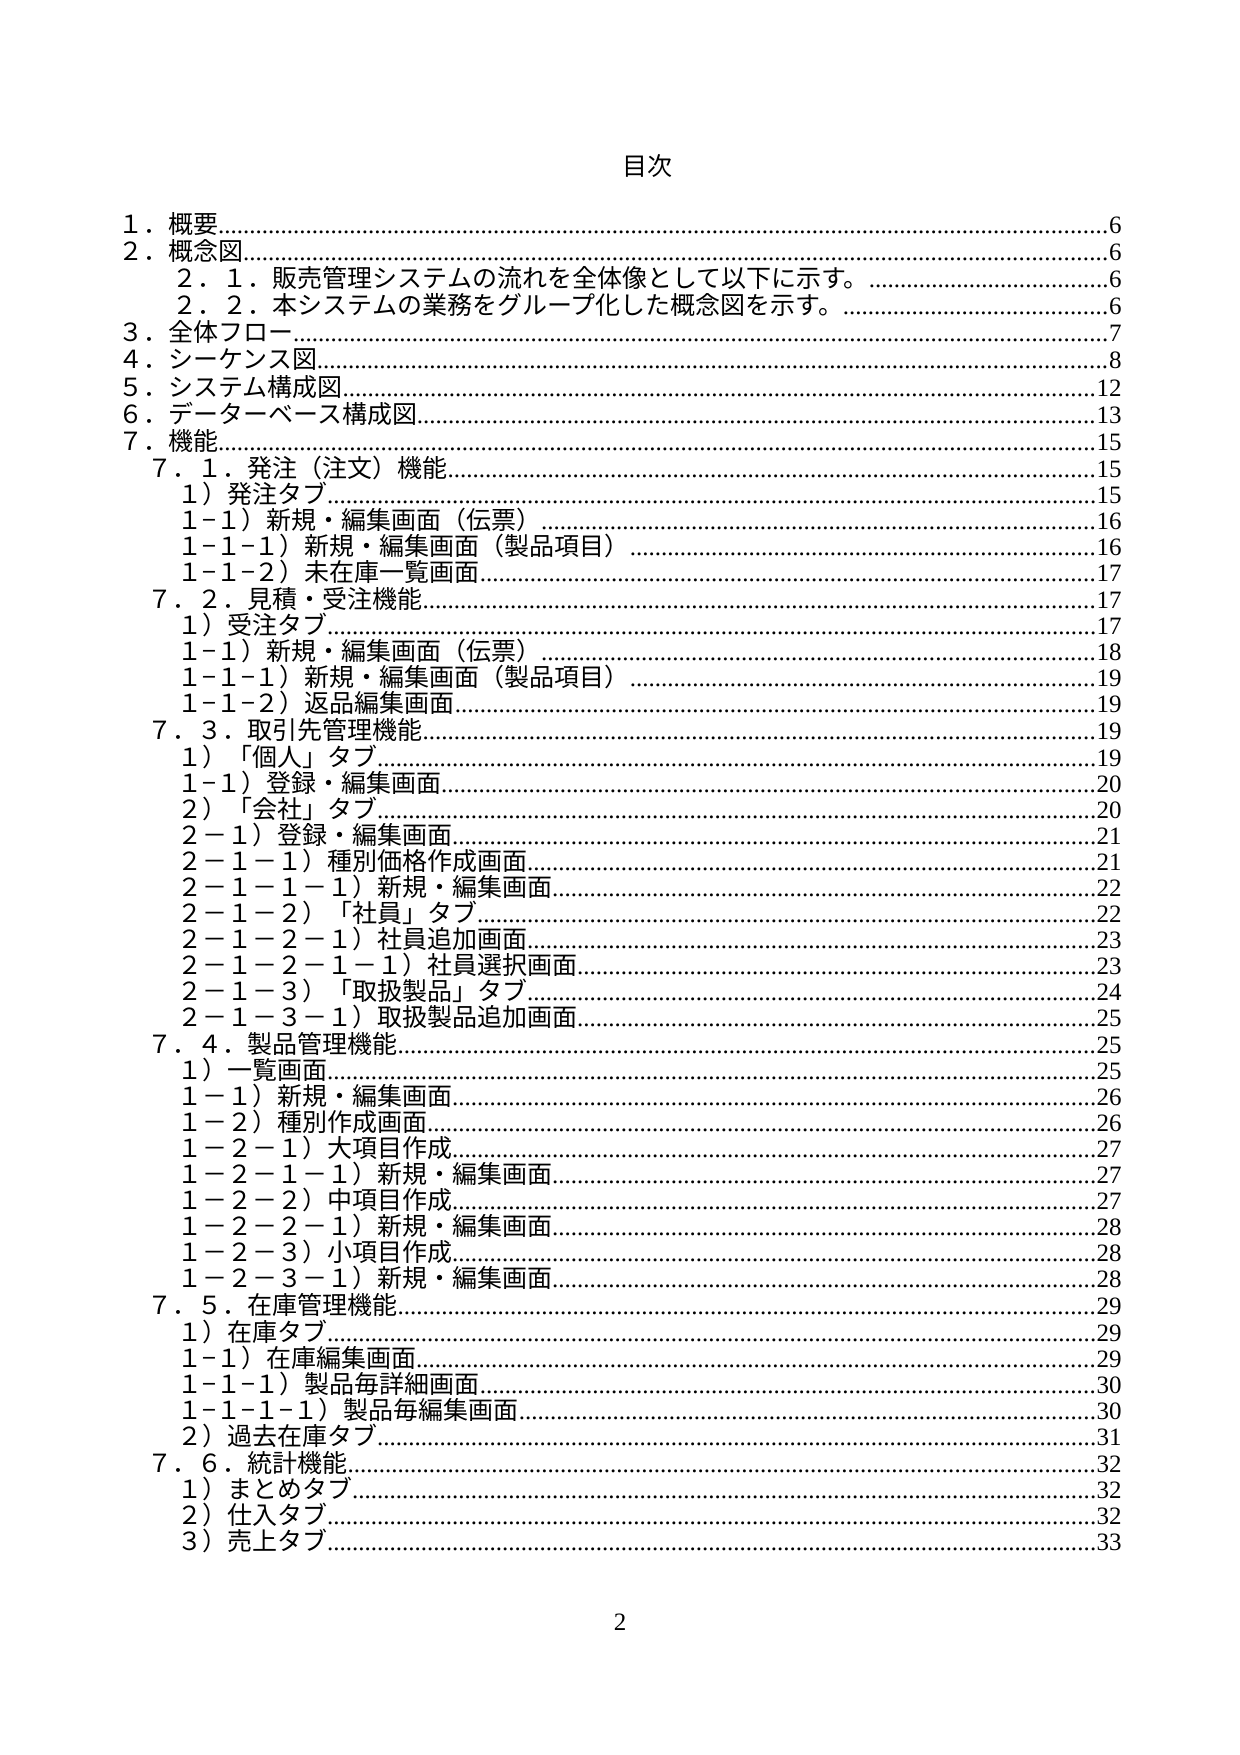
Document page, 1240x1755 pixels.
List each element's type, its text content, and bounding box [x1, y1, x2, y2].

text ４．シーケンス図 8 [118, 347, 1121, 374]
text １−１）新規・編集画面（伝票） 16 [177, 509, 1121, 535]
text ７．機能 15 [118, 428, 1121, 456]
text １−１）在庫編集画面 29 [177, 1346, 1121, 1372]
text ７．３．取引先管理機能 19 [148, 718, 1121, 745]
text １−１−１）新規・編集画面（製品項目） 19 [177, 666, 1121, 692]
text ６．データーベース構成図 13 [118, 401, 1121, 428]
text ２－１－１－１）新規・編集画面 22 [177, 875, 1121, 901]
text ７．５．在庫管理機能 29 [148, 1293, 1121, 1320]
text ２）「会社」タブ 20 [177, 797, 1121, 823]
text １−１）登録・編集画面 20 [177, 771, 1121, 797]
text １）「個人」タブ 19 [177, 745, 1121, 771]
text １－２－１－１）新規・編集画面 27 [177, 1163, 1121, 1189]
text １）まとめタブ 32 [177, 1477, 1121, 1503]
text １－１）新規・編集画面 26 [177, 1085, 1121, 1111]
text １－２－２－１）新規・編集画面 28 [177, 1215, 1121, 1241]
text １−１−２）未在庫一覧画面 17 [177, 561, 1121, 587]
text １－２－２）中項目作成 27 [177, 1189, 1121, 1215]
text １−１−１）新規・編集画面（製品項目） 16 [177, 535, 1121, 561]
text １）一覧画面 25 [177, 1059, 1121, 1085]
text ３）売上タブ 33 [177, 1529, 1121, 1556]
text １－２）種別作成画面 26 [177, 1111, 1121, 1137]
text ２－１－１）種別価格作成画面 21 [177, 849, 1121, 875]
text ７．６．統計機能 32 [148, 1450, 1121, 1477]
text １−１−２）返品編集画面 19 [177, 692, 1121, 718]
text ７．１．発注（注文）機能 15 [148, 456, 1121, 483]
text 目次 [173, 147, 1121, 183]
text １．概要 6 [118, 212, 1121, 239]
text ２．１．販売管理システムの流れを全体像として以下に示す。 6 [148, 266, 1121, 293]
text １）発注タブ 15 [177, 483, 1121, 509]
text ２－１）登録・編集画面 21 [177, 823, 1121, 849]
text １）受注タブ 17 [177, 614, 1121, 640]
text ７．２．見積・受注機能 17 [148, 587, 1121, 614]
text ２）仕入タブ 32 [177, 1503, 1121, 1529]
text ２－１－３）「取扱製品」タブ 24 [177, 979, 1121, 1006]
text ２．２．本システムの業務をグループ化した概念図を示す。 6 [148, 293, 1121, 320]
text １）在庫タブ 29 [177, 1320, 1121, 1346]
text ２．概念図 6 [118, 239, 1121, 266]
text ５．システム構成図 12 [118, 374, 1121, 401]
text １−１）新規・編集画面（伝票） 18 [177, 640, 1121, 666]
text １−１−１）製品毎詳細画面 30 [177, 1372, 1121, 1398]
text ７．４．製品管理機能 25 [148, 1032, 1121, 1059]
text １－２－３）小項目作成 28 [177, 1241, 1121, 1267]
text ２－１－２）「社員」タブ 22 [177, 901, 1121, 927]
text １−１−１−１）製品毎編集画面 30 [177, 1398, 1121, 1424]
text １－２－３－１）新規・編集画面 28 [177, 1267, 1121, 1293]
text ２）過去在庫タブ 31 [177, 1424, 1121, 1450]
text ３．全体フロー 7 [118, 320, 1121, 347]
text ２－１－３－１）取扱製品追加画面 25 [177, 1006, 1121, 1032]
text １－２－１）大項目作成 27 [177, 1137, 1121, 1163]
text ２－１－２－１）社員追加画面 23 [177, 927, 1121, 953]
text ２－１－２－１－１）社員選択画面 23 [177, 953, 1121, 979]
